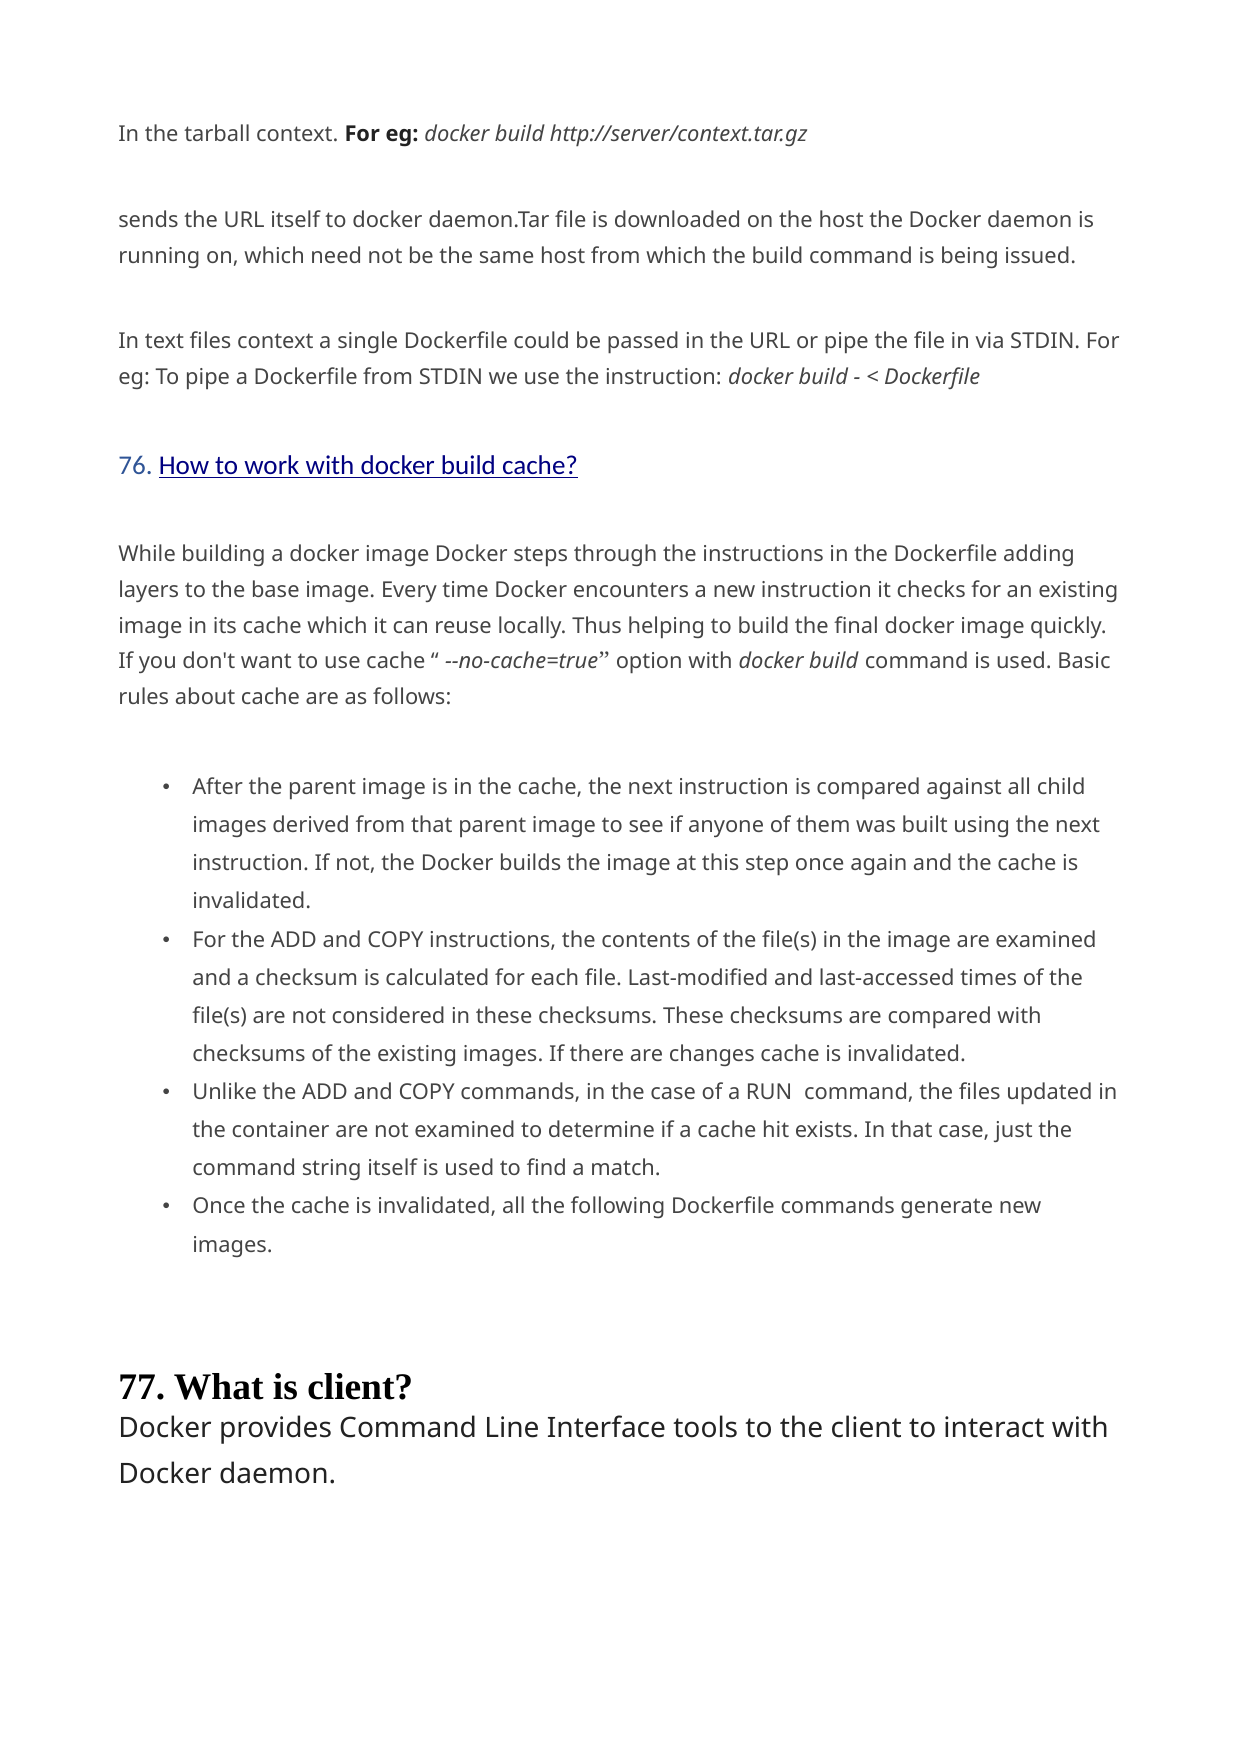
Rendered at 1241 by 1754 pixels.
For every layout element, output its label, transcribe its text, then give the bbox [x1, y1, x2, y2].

list After the parent image is in the cache, the next instruction is compared against all child images derived from that parent image to see if anyone of them was built using the next instruction. If not, the Docker builds the image at this step once again and the cache is invalidated. [162, 771, 1122, 915]
text Docker provides Command Line Interface tools to the client to interact with Docker daemon. [118, 1407, 1122, 1492]
list Once the cache is invalidated, all the following Dockerfile commands generate new images. [162, 1191, 1122, 1258]
text sends the URL itself to docker daemon.Tar file is downloaded on the host the Docker daemon is running on, which need not be the same host from which the build command is being issued. [118, 204, 1122, 269]
text While building a docker image Docker steps through the instructions in the Dockerfile adding layers to the base image. Every time Docker encounters a new instruction it checks for an existing image in its cache which it can reuse locally. Thus helping to build the final docker image quickly. If you don't want to use cache “ --no-cache=true” option with docker build command is used. Basic rules about cache are as follows: [118, 538, 1122, 711]
list For the ADD and COPY instructions, the contents of the file(s) in the image are examined and a checksum is calculated for each file. Last-modified and last-accessed times of the file(s) are not considered in these checksums. These checksums are compared with checksums of the existing images. If there are changes cache is invalidated. [162, 924, 1122, 1068]
text In text files context a single Dockerfile could be passed in the URL or pipe the file in via STDIN. For eg: To pipe a Dockerfile from STDIN we use the instruction: docker build - < Dockerfile [118, 325, 1122, 391]
list Unlike the ADD and COPY commands, in the case of a RUN command, the files updated in the container are not examined to determine if a cache hit exists. In that case, just the command string itself is used to find a match. [162, 1076, 1122, 1182]
subtitle 76. How to work with docker build cache? [118, 448, 1122, 482]
subtitle 77. What is client? [118, 1364, 1122, 1407]
text In the tarball context. For eg: docker build http://server/context.tar.gz [118, 118, 1122, 148]
